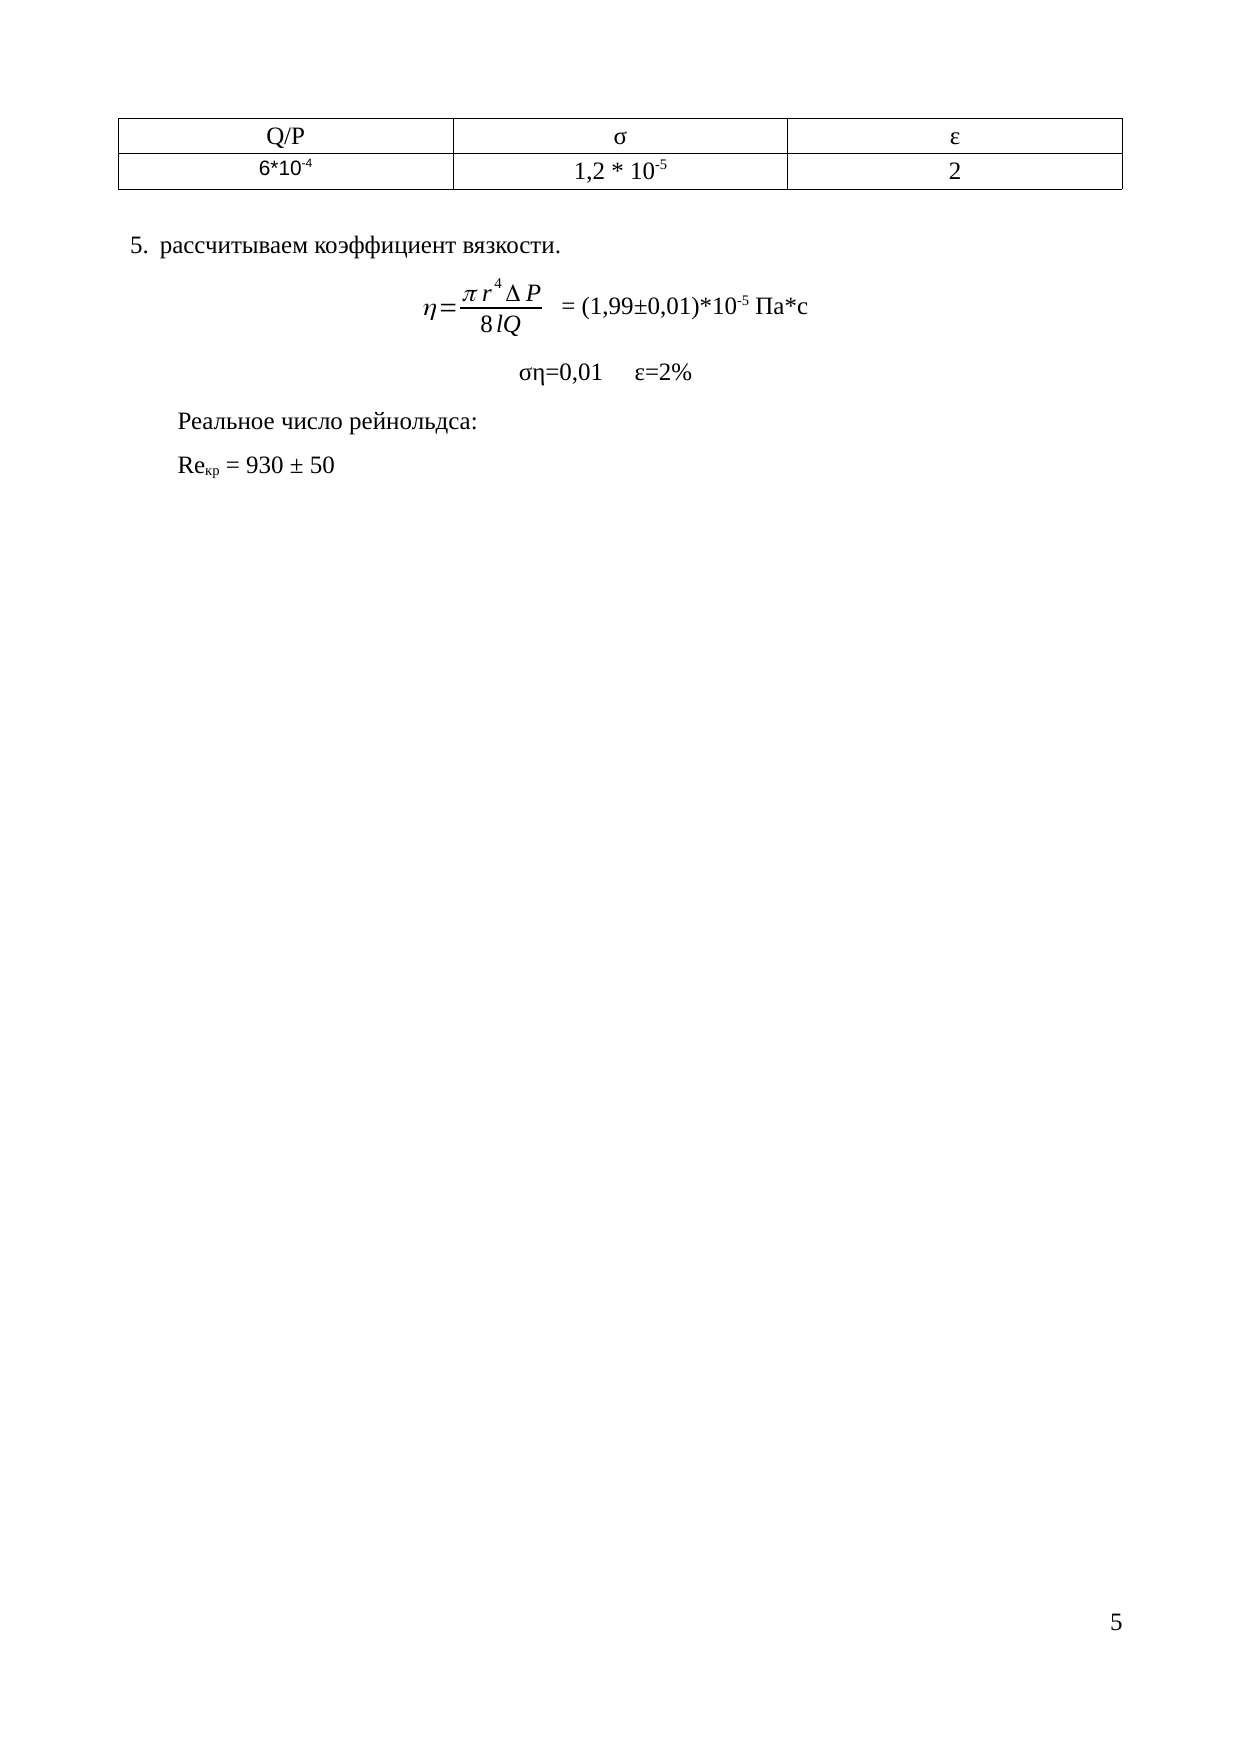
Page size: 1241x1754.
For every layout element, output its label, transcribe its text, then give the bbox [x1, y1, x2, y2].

table_cell 1,2 * 10-5 [454, 154, 787, 189]
text ση=0,01 ε=2% [118, 357, 1093, 386]
text Reкр = 930 ± 50 [118, 450, 1110, 478]
subtitle рассчитываем коэффициент вязкости. [130, 230, 1122, 258]
text Реальное число рейнольдса: [118, 406, 1110, 435]
table_header ε [788, 119, 1122, 153]
table_cell 6*10-4 [119, 154, 453, 189]
table_cell 2 [788, 154, 1122, 189]
table_header Q/P [119, 119, 453, 153]
text = (1,99±0,01)*10-5 Па*с [118, 274, 1093, 337]
table_header σ [454, 119, 787, 153]
